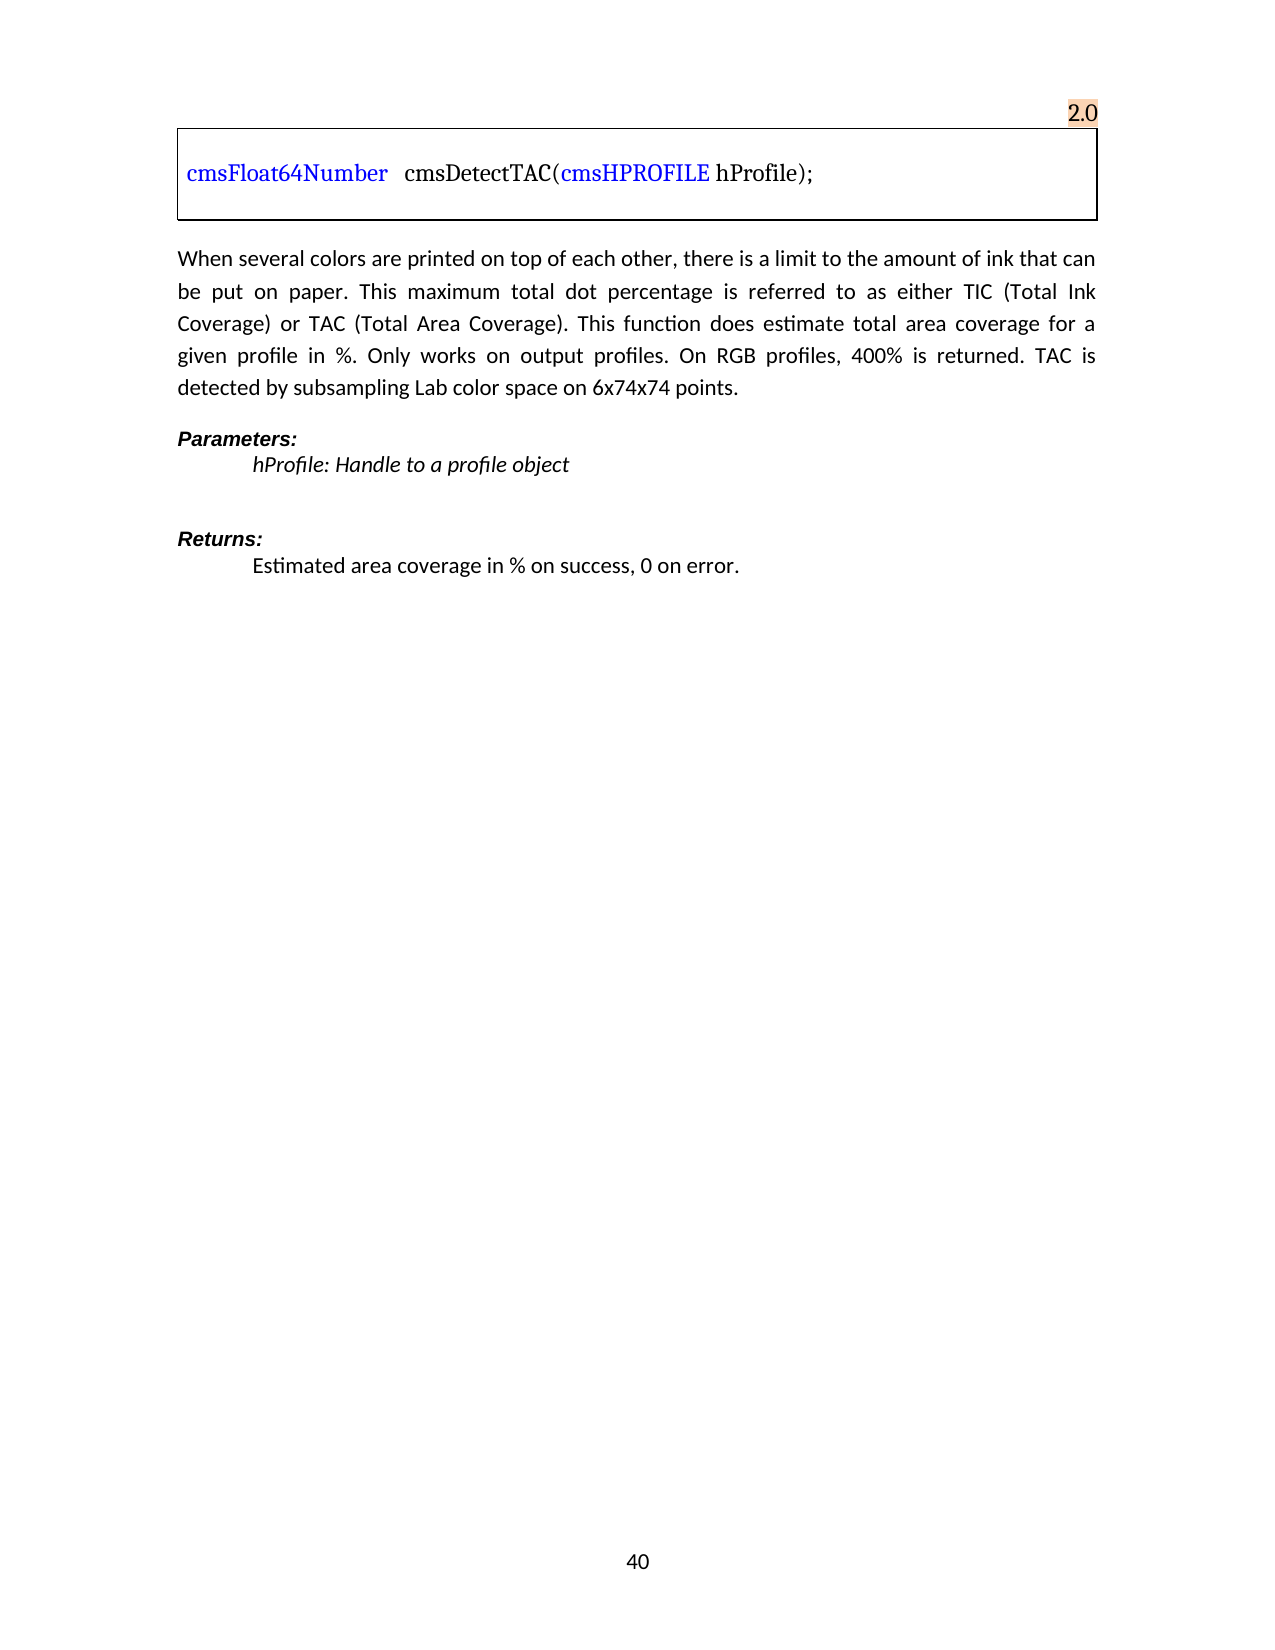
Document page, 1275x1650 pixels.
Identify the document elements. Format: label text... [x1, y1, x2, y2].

text Returns: [177, 527, 1098, 551]
text Estimated area coverage in % on success, 0 on error. [252, 551, 1098, 579]
text 2.0 [177, 99, 1068, 127]
text hProfile: Handle to a profile object [177, 450, 1098, 478]
text cmsFloat64Number cmsDetectTAC(cmsHPROFILE hProfile); [178, 156, 1096, 185]
text When several colors are printed on top of each other, there is a limit to the amount of ink that can be put on paper. This maximum total dot percentage is referred to as either TIC (Total Ink Coverage) or TAC (Total Area Coverage). This function does estimate total area coverage for a given profile in %. Only works on output profiles. On RGB profiles, 400% is returned. TAC is detected by subsampling Lab color space on 6x74x74 points. [177, 244, 1098, 401]
text Parameters: [177, 426, 1098, 450]
